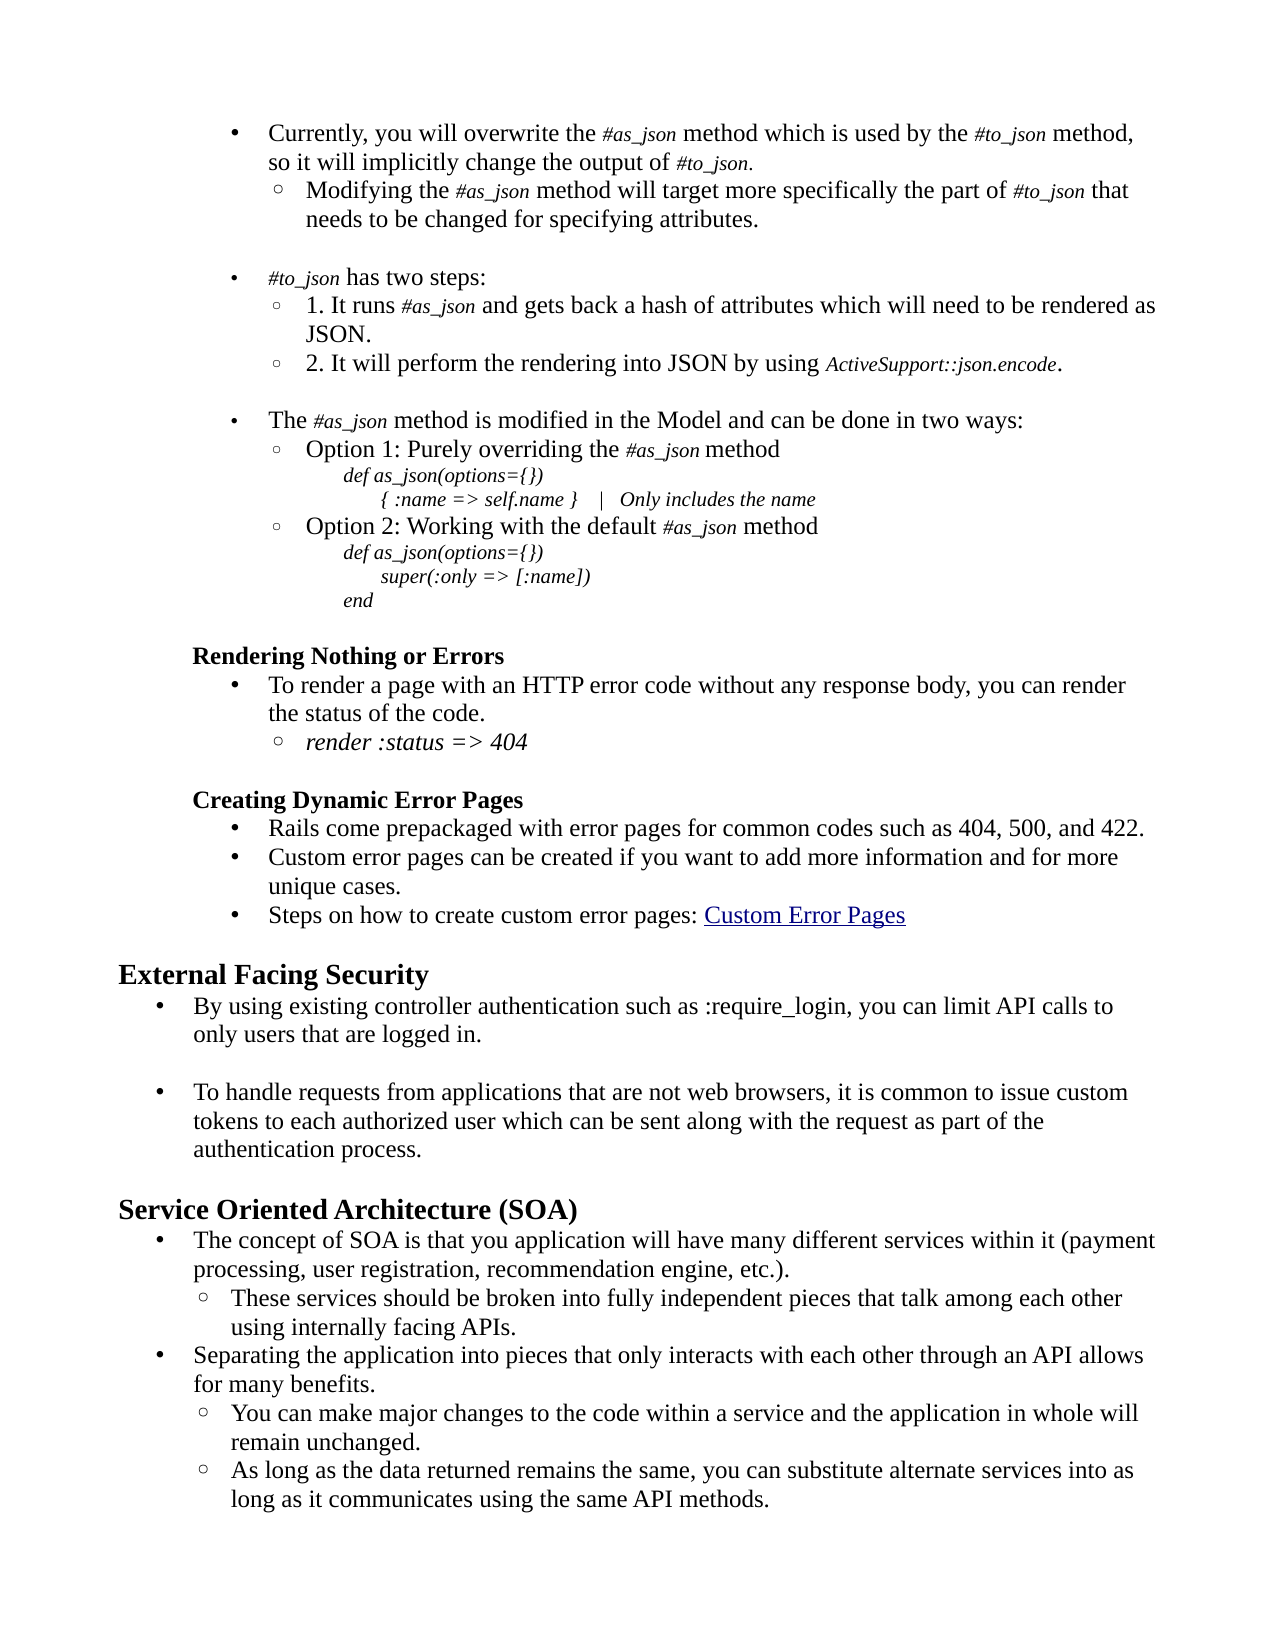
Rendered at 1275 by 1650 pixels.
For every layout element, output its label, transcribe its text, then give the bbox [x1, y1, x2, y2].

list Option 1: Purely overriding the #as_json method [268, 434, 1157, 463]
list Option 2: Working with the default #as_json method [268, 511, 1157, 540]
list Modifying the #as_json method will target more specifically the part of #to_json that needs to be changed for specifying attributes. [268, 176, 1157, 233]
list Currently, you will overwrite the #as_json method which is used by the #to_json method, so it will implicitly change the output of #to_json. [231, 118, 1157, 176]
list super(:only => [:name]) [343, 564, 1157, 588]
list #to_json has two steps: [231, 262, 1157, 291]
list 1. It runs #as_json and gets back a hash of attributes which will need to be rendered as JSON. [268, 291, 1157, 348]
list To handle requests from applications that are not web browsers, it is common to issue custom tokens to each authorized user which can be sent along with the request as part of the authentication process. [156, 1077, 1157, 1163]
list def as_json(options={}) [306, 540, 1157, 564]
list Custom error pages can be created if you want to add more information and for more unique cases. [231, 842, 1157, 900]
list To render a page with an HTTP error code without any response body, you can render the status of the code. [231, 670, 1157, 727]
list end [306, 588, 1157, 612]
list The concept of SOA is that you application will have many different services within it (payment processing, user registration, recommendation engine, etc.). [156, 1226, 1157, 1283]
list render :status => 404 [268, 727, 1157, 756]
list By using existing controller authentication such as :require_login, you can limit API calls to only users that are logged in. [156, 991, 1157, 1048]
text Service Oriented Architecture (SOA) [118, 1192, 1157, 1226]
list These services should be broken into fully independent pieces that talk among each other using internally facing APIs. [193, 1283, 1157, 1341]
list Steps on how to create custom error pages: Custom Error Pages [231, 900, 1157, 928]
text Rendering Nothing or Errors [118, 641, 1157, 670]
list { :name => self.name } | Only includes the name [343, 487, 1157, 511]
list The #as_json method is modified in the Model and can be done in two ways: [231, 406, 1157, 434]
list 2. It will perform the rendering into JSON by using ActiveSupport::json.encode. [268, 348, 1157, 377]
text Creating Dynamic Error Pages [118, 785, 1157, 813]
text External Facing Security [118, 957, 1157, 991]
list Separating the application into pieces that only interacts with each other through an API allows for many benefits. [156, 1341, 1157, 1398]
list As long as the data returned remains the same, you can substitute alternate services into as long as it communicates using the same API methods. [193, 1456, 1157, 1513]
list Rails come prepackaged with error pages for common codes such as 404, 500, and 422. [231, 813, 1157, 842]
list You can make major changes to the code within a service and the application in whole will remain unchanged. [193, 1398, 1157, 1456]
list def as_json(options={}) [306, 463, 1157, 487]
